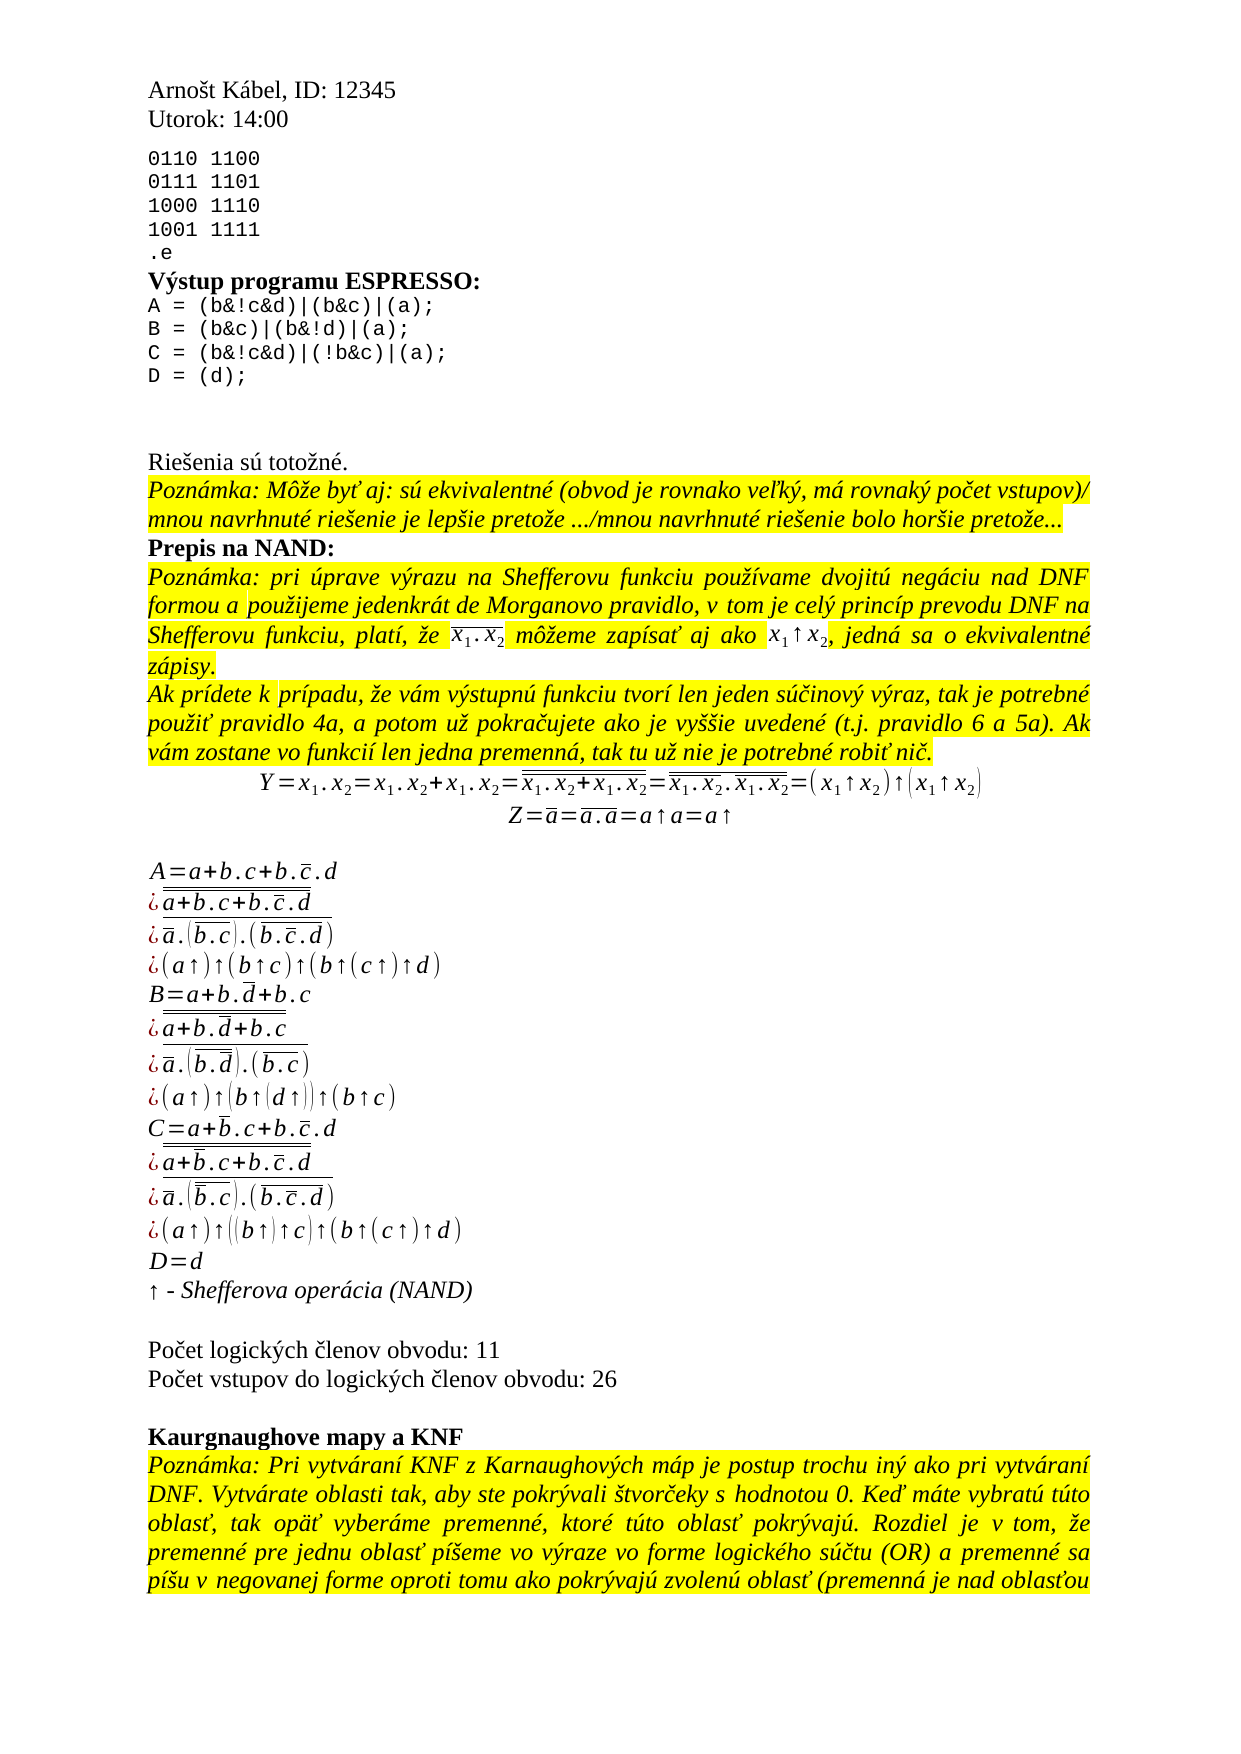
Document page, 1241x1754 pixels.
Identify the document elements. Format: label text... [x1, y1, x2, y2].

text 0111 1101 [148, 171, 583, 195]
text Poznámka: Pri vytváraní KNF z Karnaughových máp je postup trochu iný ako pri vytváraní DNF. Vytvárate oblasti tak, aby ste pokrývali štvorčeky s hodnotou 0. Keď máte vybratú túto oblasť, tak opäť vyberáme premenné, ktoré túto oblasť pokrývajú. Rozdiel je v tom, že premenné pre jednu oblasť píšeme vo výraze vo forme logického súčtu (OR) a premenné sa píšu v negovanej forme oproti tomu ako pokrývajú zvolenú oblasť (premenná je nad oblasťou [148, 1450, 1093, 1594]
text 1001 1111 [148, 218, 583, 242]
text - Shefferova operácia (NAND) [148, 1275, 1093, 1307]
text Počet vstupov do logických členov obvodu: 26 [148, 1364, 1093, 1393]
text .e [148, 242, 583, 266]
text Kaurgnaughove mapy a KNF [148, 1422, 1093, 1450]
text Poznámka: Môže byť aj: sú ekvivalentné (obvod je rovnako veľký, má rovnaký počet vstupov)/ mnou navrhnuté riešenie je lepšie pretože .../mnou navrhnuté riešenie bolo horšie pretože... [148, 475, 1093, 533]
text B = (b&c)|(b&!d)|(a); [148, 318, 583, 342]
text Počet logických členov obvodu: 11 [148, 1335, 1093, 1364]
text Poznámka: pri úprave výrazu na Shefferovu funkciu používame dvojitú negáciu nad DNF formou a použijeme jedenkrát de Morganovo pravidlo, v tom je celý princíp prevodu DNF na Shefferovu funkciu, platí, že môžeme zapísať aj ako , jedná sa o ekvivalentné zápisy. [148, 562, 1093, 679]
text A = (b&!c&d)|(b&c)|(a); [148, 294, 583, 318]
text Výstup programu ESPRESSO: [148, 266, 583, 294]
text 1000 1110 [148, 195, 583, 218]
text C = (b&!c&d)|(!b&c)|(a); [148, 342, 583, 366]
text Ak prídete k prípadu, že vám výstupnú funkciu tvorí len jeden súčinový výraz, tak je potrebné použiť pravidlo 4a, a potom už pokračujete ako je vyššie uvedené (t.j. pravidlo 6 a 5a). Ak vám zostane vo funkcií len jedna premenná, tak tu už nie je potrebné robiť nič. [148, 679, 1093, 766]
text Riešenia sú totožné. [148, 447, 1093, 475]
text 0110 1100 [148, 148, 583, 171]
text D = (d); [148, 366, 583, 389]
text Prepis na NAND: [148, 533, 1093, 562]
